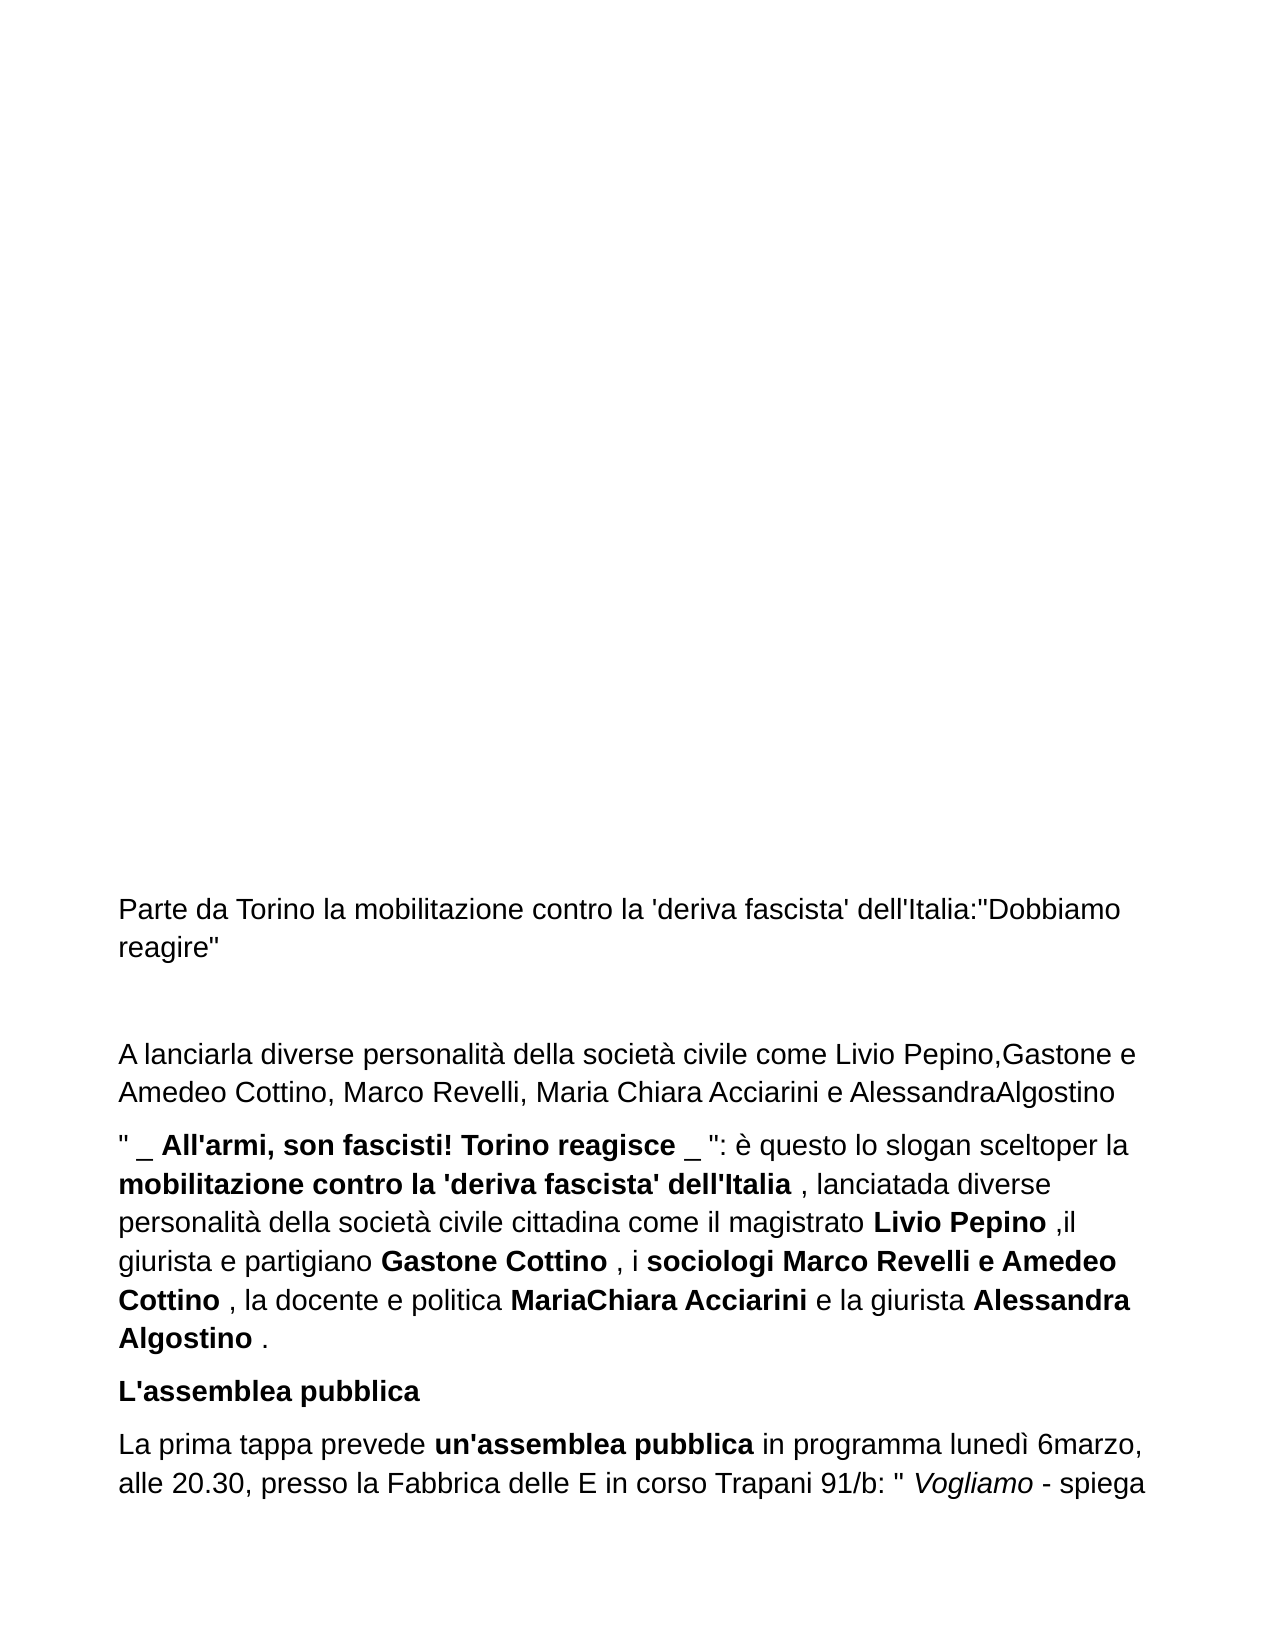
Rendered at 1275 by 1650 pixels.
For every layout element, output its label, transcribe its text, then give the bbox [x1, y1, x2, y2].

text L'assemblea pubblica [118, 1374, 1157, 1408]
text A lanciarla diverse personalità della società civile come Livio Pepino,Gastone e Amedeo Cottino, Marco Revelli, Maria Chiara Acciarini e AlessandraAlgostino [118, 1037, 1157, 1109]
text La prima tappa prevede un'assemblea pubblica in programma lunedì 6marzo, alle 20.30, presso la Fabbrica delle E in corso Trapani 91/b: " Vogliamo - spiega [118, 1427, 1157, 1499]
text Parte da Torino la mobilitazione contro la 'deriva fascista' dell'Italia:"Dobbiamo reagire" [118, 892, 1157, 964]
text " _ All'armi, son fascisti! Torino reagisce _ ": è questo lo slogan sceltoper la mobilitazione contro la 'deriva fascista' dell'Italia , lanciatada diverse personalità della società civile cittadina come il magistrato Livio Pepino ,il giurista e partigiano Gastone Cottino , i sociologi Marco Revelli e Amedeo Cottino , la docente e politica MariaChiara Acciarini e la giurista Alessandra Algostino . [118, 1128, 1157, 1355]
